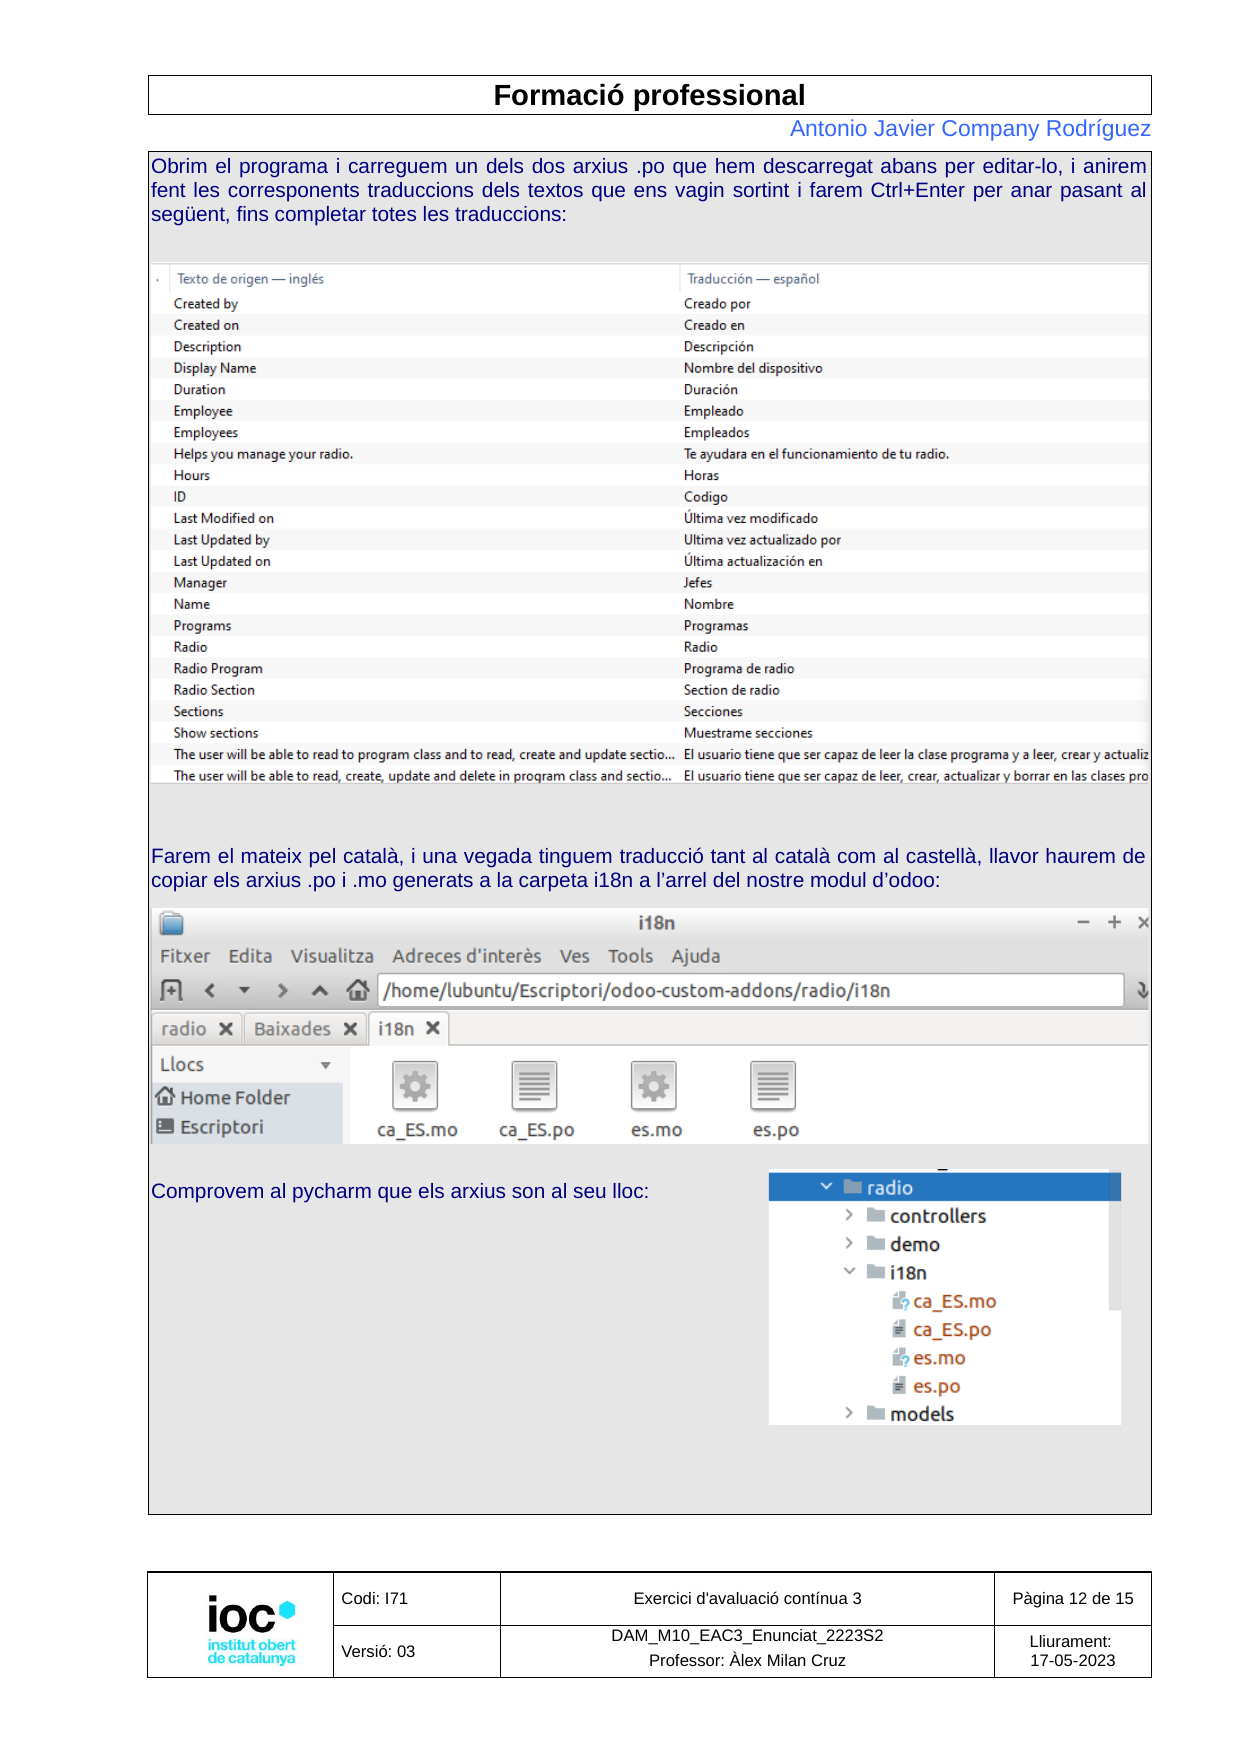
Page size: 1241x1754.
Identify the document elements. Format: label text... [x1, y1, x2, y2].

picture [150, 908, 1149, 1144]
text Comprovem al pycharm que els arxius son al seu lloc: [149, 1176, 768, 1200]
text Farem el mateix pel català, i una vegada tinguem traducció tant al català com al castellà, llavor haurem de copiar els arxius .po i .mo generats a la carpeta i18n a l’arrel del nostre modul d’odoo: [149, 841, 1151, 888]
picture [195, 1581, 309, 1677]
text Obrim el programa i carreguem un dels dos arxius .po que hem descarregat abans per editar-lo, i anirem fent les corresponents traduccions dels textos que ens vagin sortint i farem Ctrl+Enter per anar pasant al següent, fins completar totes les traduccions: [149, 152, 1151, 223]
picture [768, 1169, 1122, 1425]
picture [150, 262, 1149, 784]
